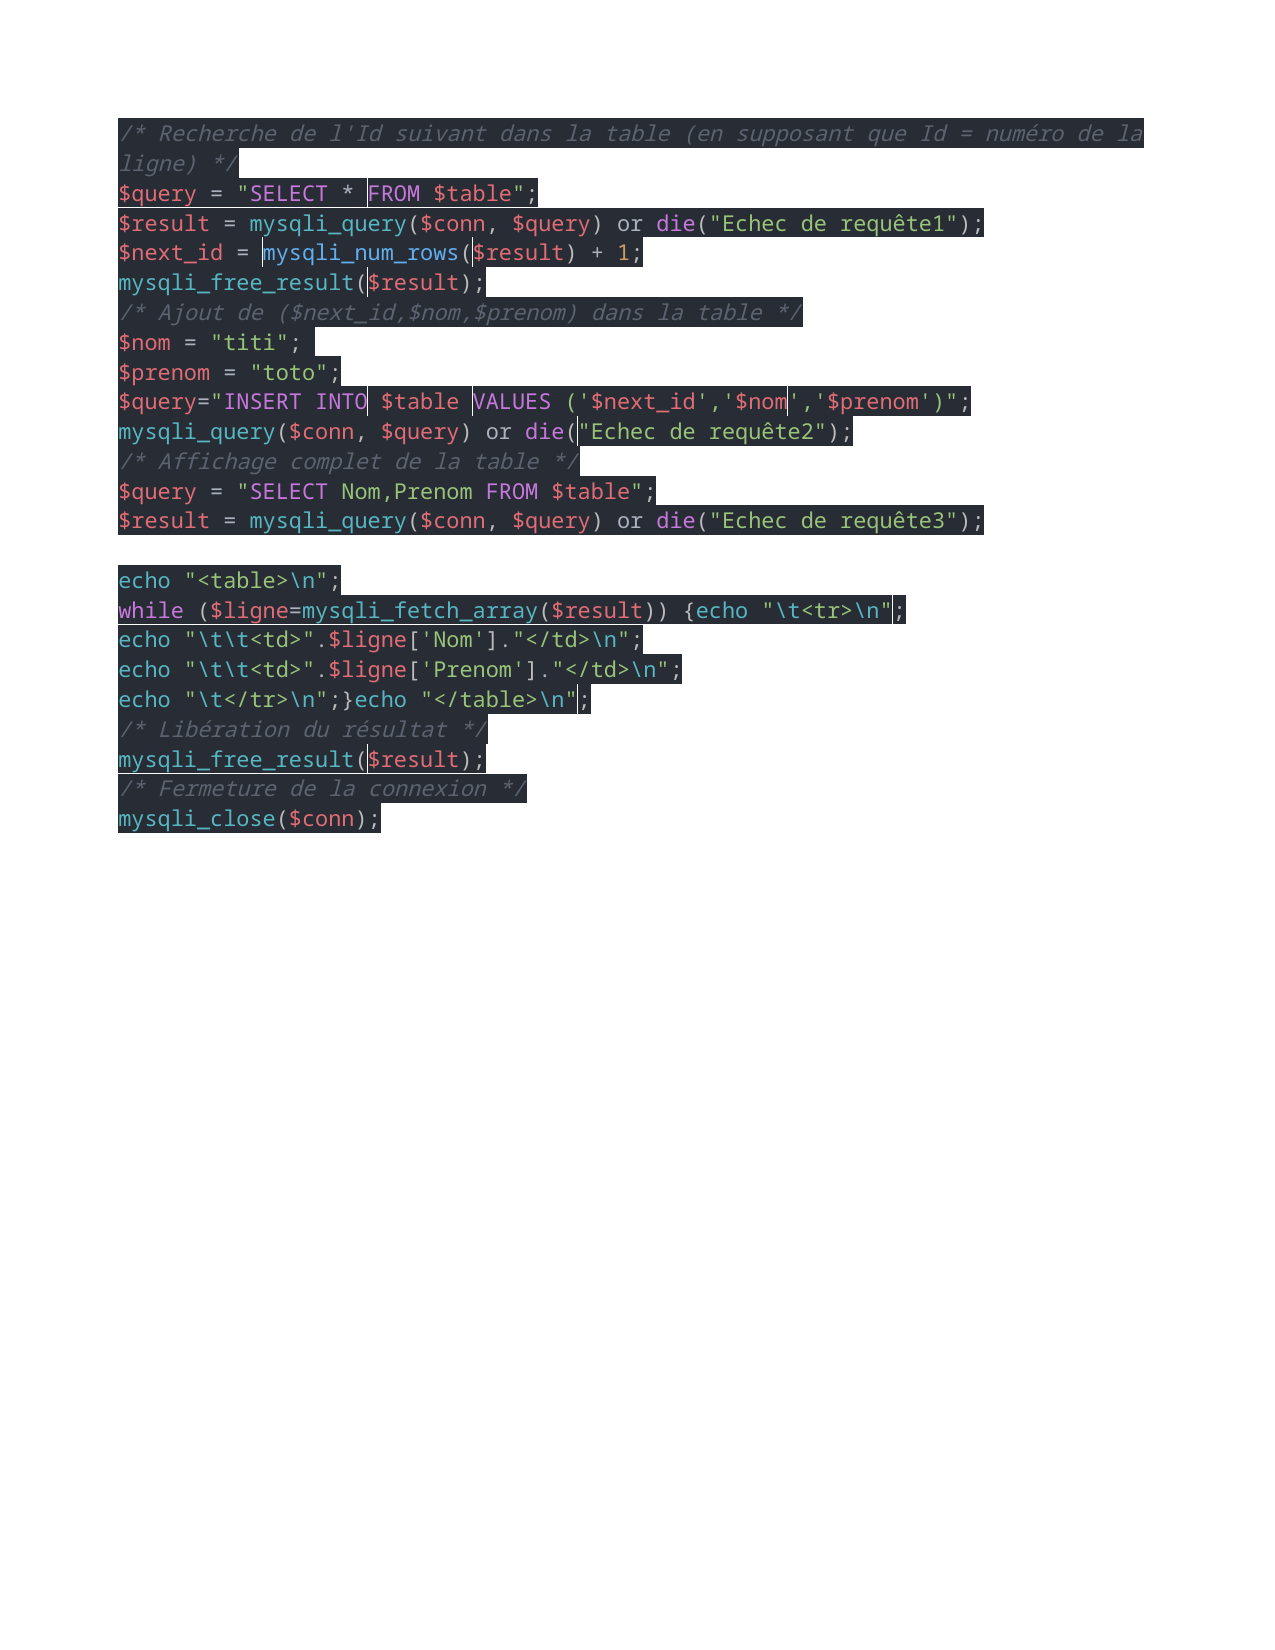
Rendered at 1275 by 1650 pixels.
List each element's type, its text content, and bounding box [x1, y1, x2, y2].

text /* Recherche de l'Id suivant dans la table (en supposant que Id = numéro de la ligne) */ [118, 118, 1157, 178]
text echo "<table>\n"; [118, 565, 1157, 595]
text while ($ligne=mysqli_fetch_array($result)) {echo "\t<tr>\n"; [118, 595, 1157, 624]
text $prenom = "toto"; [118, 356, 1157, 386]
text $result = mysqli_query($conn, $query) or die("Echec de requête1"); [118, 207, 1157, 237]
text /* Ajout de ($next_id,$nom,$prenom) dans la table */ [118, 297, 1157, 327]
text mysqli_query($conn, $query) or die("Echec de requête2"); [118, 416, 1157, 446]
text $query = "SELECT Nom,Prenom FROM $table"; [118, 476, 1157, 505]
text echo "\t\t<td>".$ligne['Prenom']."</td>\n"; [118, 654, 1157, 684]
text /* Affichage complet de la table */ [118, 446, 1157, 476]
text $query = "SELECT * FROM $table"; [118, 178, 1157, 207]
text /* Libération du résultat */ [118, 714, 1157, 744]
text $nom = "titi"; [118, 327, 1157, 356]
text $query="INSERT INTO $table VALUES ('$next_id','$nom','$prenom')"; [118, 386, 1157, 416]
text /* Fermeture de la connexion */ [118, 773, 1157, 803]
text mysqli_close($conn); [118, 803, 1157, 833]
text $next_id = mysqli_num_rows($result) + 1; [118, 237, 1157, 267]
text $result = mysqli_query($conn, $query) or die("Echec de requête3"); [118, 505, 1157, 535]
text mysqli_free_result($result); [118, 267, 1157, 297]
text echo "\t</tr>\n";}echo "</table>\n"; [118, 684, 1157, 714]
text echo "\t\t<td>".$ligne['Nom']."</td>\n"; [118, 624, 1157, 654]
text mysqli_free_result($result); [118, 744, 1157, 773]
